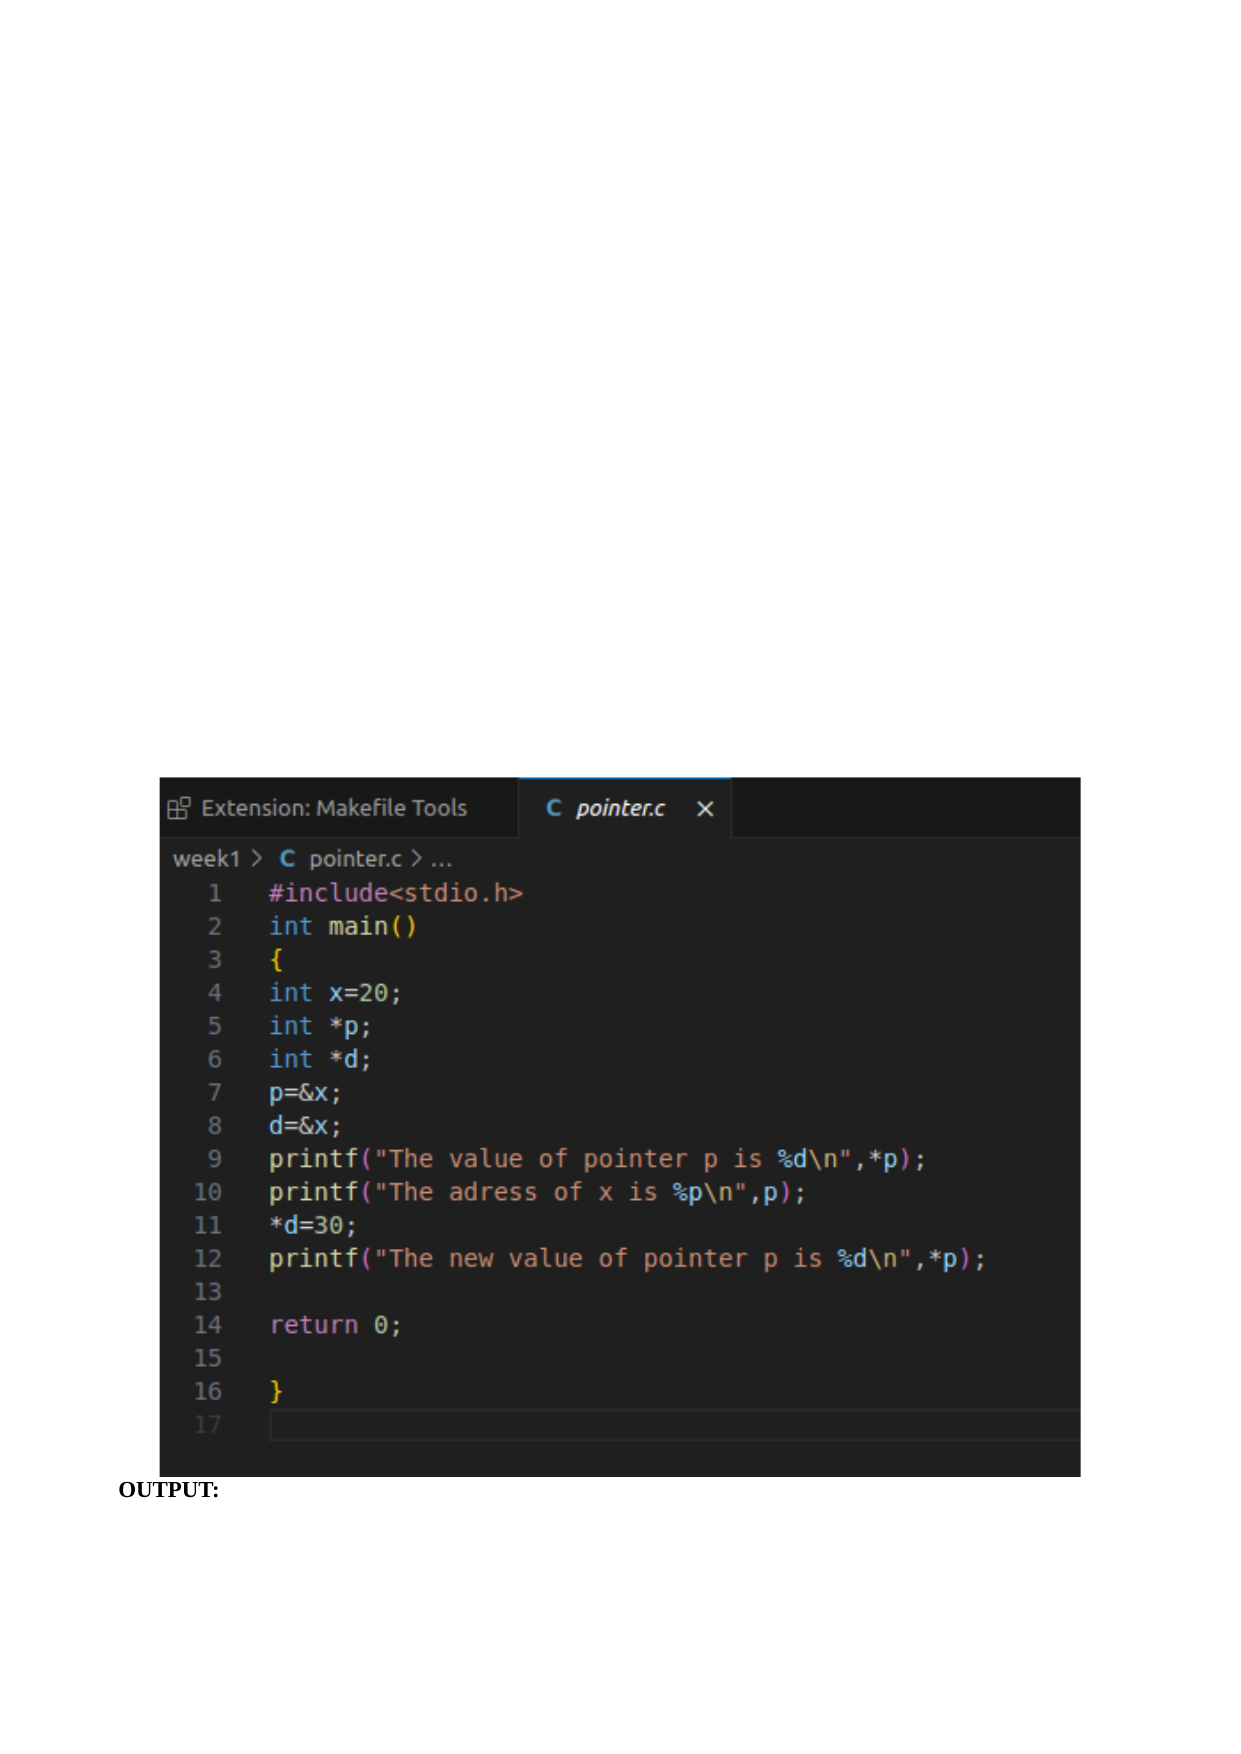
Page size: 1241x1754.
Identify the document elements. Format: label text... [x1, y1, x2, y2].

text OUTPUT: [118, 777, 1122, 1503]
picture [159, 777, 1081, 1477]
